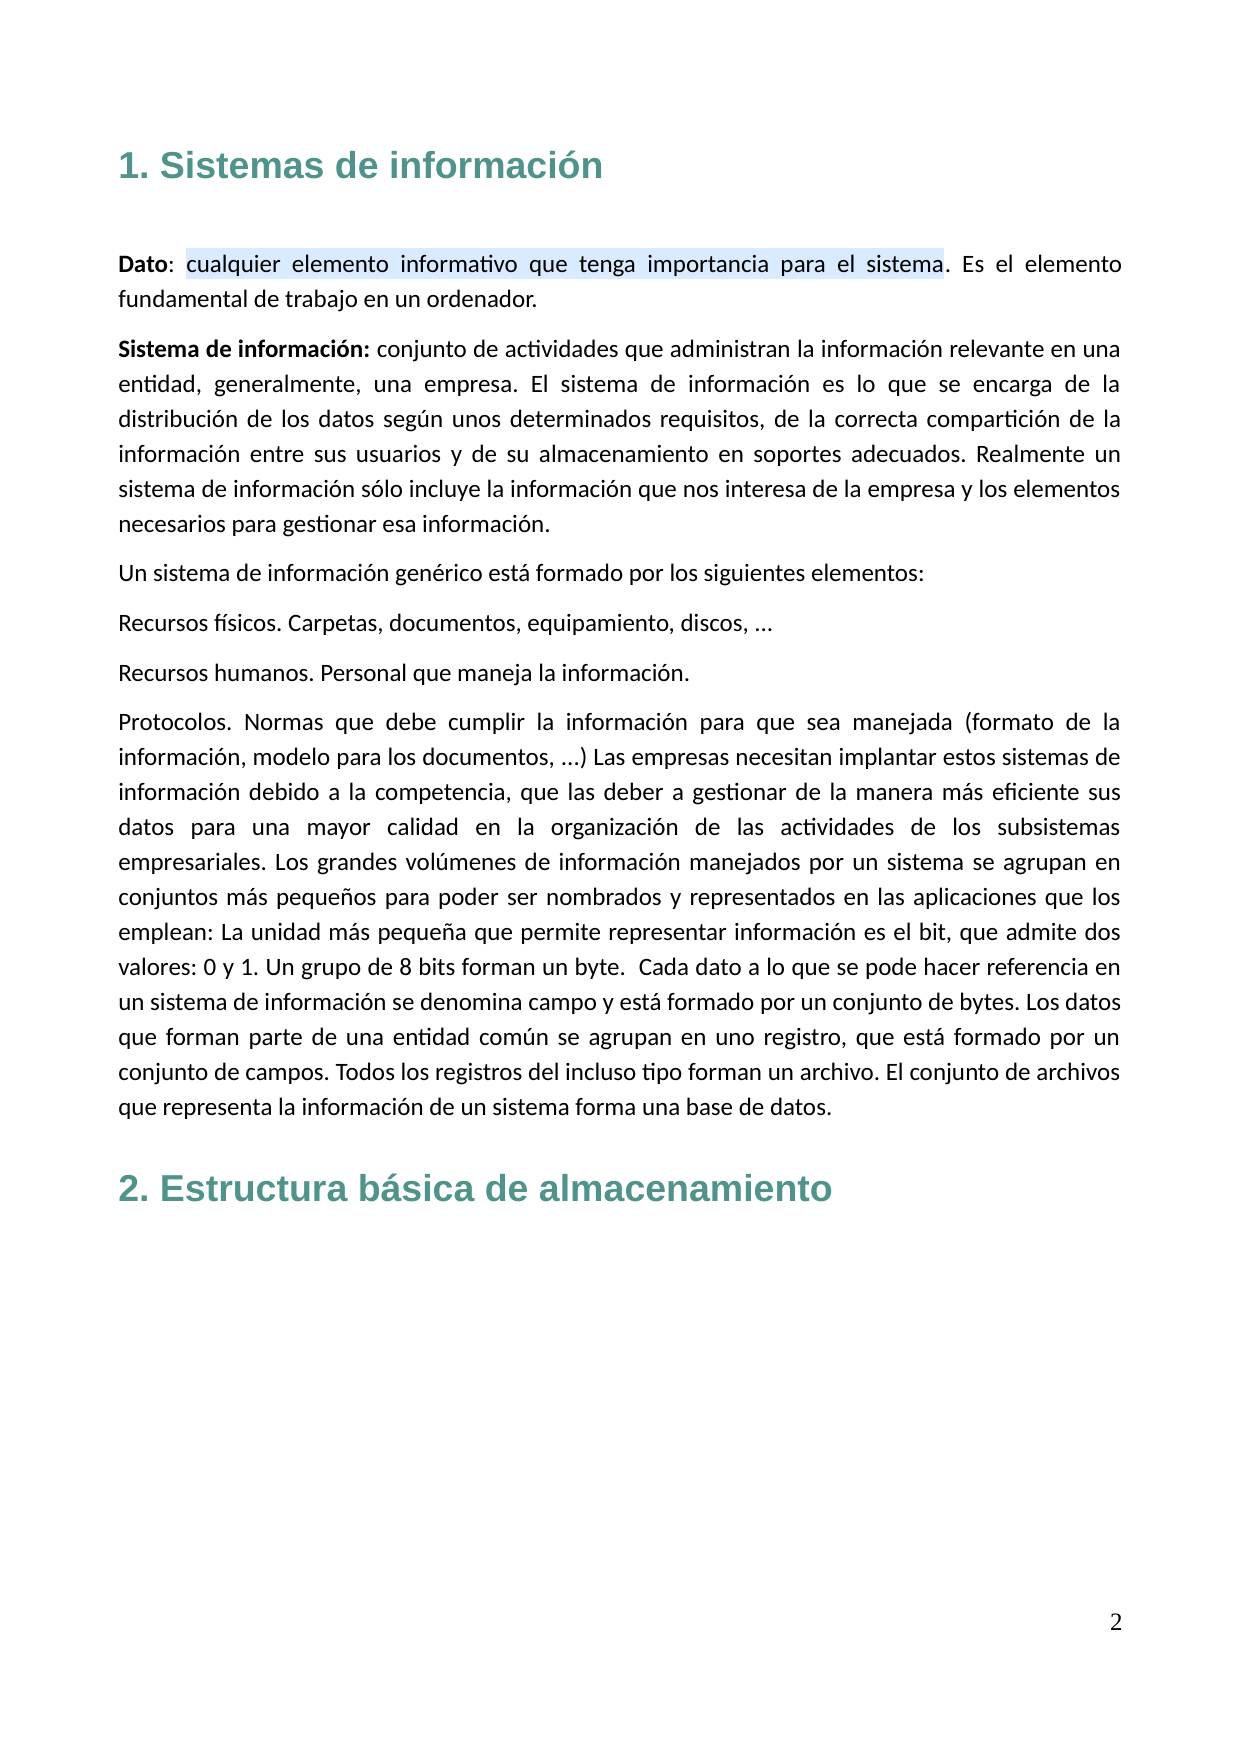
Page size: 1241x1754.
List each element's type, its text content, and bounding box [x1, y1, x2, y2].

subtitle 2. Estructura básica de almacenamiento [118, 1166, 1122, 1209]
text Recursos físicos. Carpetas, documentos, equipamiento, discos, ... [118, 607, 1122, 638]
subtitle 1. Sistemas de información [118, 143, 1122, 186]
text Sistema de información: conjunto de actividades que administran la información relevante en una entidad, generalmente, una empresa. El sistema de información es lo que se encarga de la distribución de los datos según unos determinados requisitos, de la correcta compartición de la información entre sus usuarios y de su almacenamiento en soportes adecuados. Realmente un sistema de información sólo incluye la información que nos interesa de la empresa y los elementos necesarios para gestionar esa información. [118, 333, 1122, 538]
text Dato: cualquier elemento informativo que tenga importancia para el sistema. Es el elemento fundamental de trabajo en un ordenador. [118, 248, 1122, 314]
text Recursos humanos. Personal que maneja la información. [118, 657, 1122, 687]
text Protocolos. Normas que debe cumplir la información para que sea manejada (formato de la información, modelo para los documentos, ...) Las empresas necesitan implantar estos sistemas de información debido a la competencia, que las deber a gestionar de la manera más eficiente sus datos para una mayor calidad en la organización de las actividades de los subsistemas empresariales. Los grandes volúmenes de información manejados por un sistema se agrupan en conjuntos más pequeños para poder ser nombrados y representados en las aplicaciones que los emplean: La unidad más pequeña que permite representar información es el bit, que admite dos valores: 0 y 1. Un grupo de 8 bits forman un byte. Cada dato a lo que se pode hacer referencia en un sistema de información se denomina campo y está formado por un conjunto de bytes. Los datos que forman parte de una entidad común se agrupan en uno registro, que está formado por un conjunto de campos. Todos los registros del incluso tipo forman un archivo. El conjunto de archivos que representa la información de un sistema forma una base de datos. [118, 706, 1122, 1122]
text Un sistema de información genérico está formado por los siguientes elementos: [118, 557, 1122, 588]
